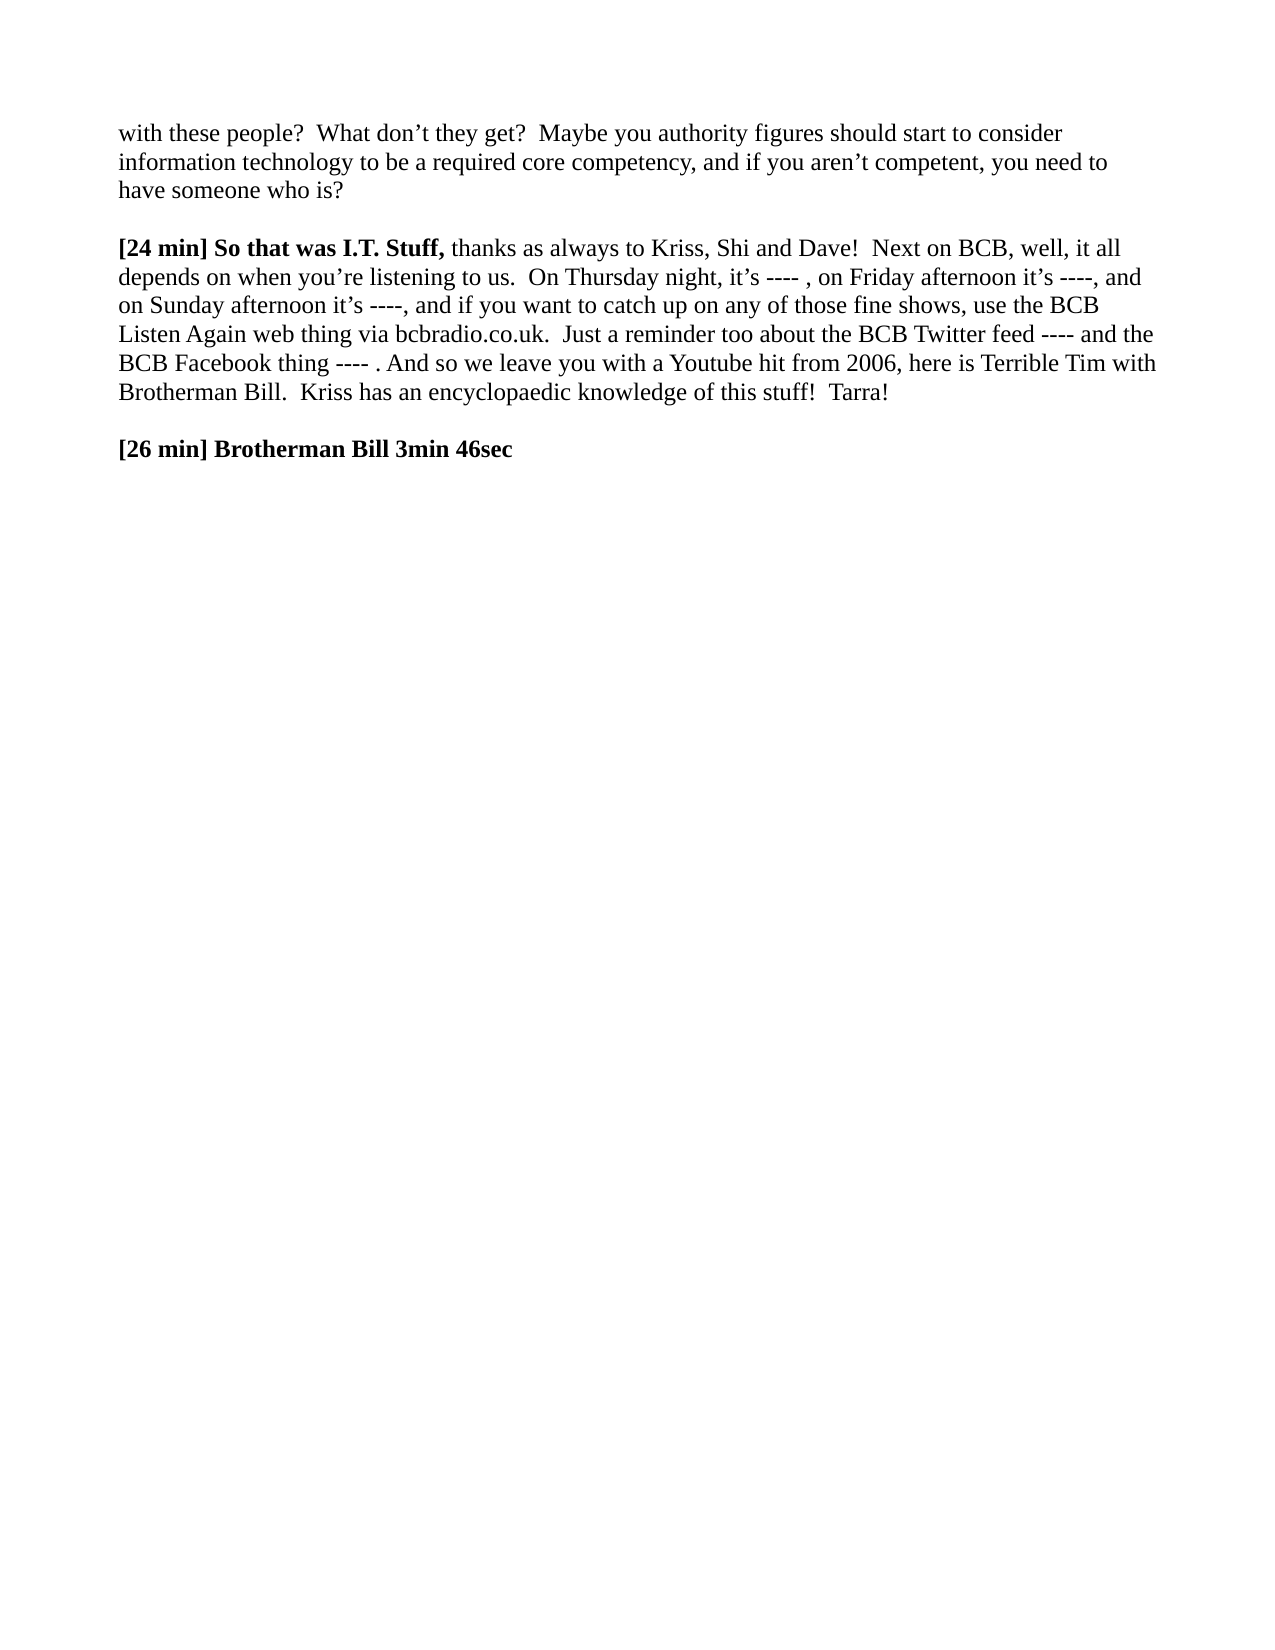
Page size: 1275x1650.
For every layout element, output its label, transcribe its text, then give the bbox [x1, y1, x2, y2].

text [24 min] So that was I.T. Stuff, thanks as always to Kriss, Shi and Dave! Next on BCB, well, it all depends on when you’re listening to us. On Thursday night, it’s ---- , on Friday afternoon it’s ----, and on Sunday afternoon it’s ----, and if you want to catch up on any of those fine shows, use the BCB Listen Again web thing via bcbradio.co.uk. Just a reminder too about the BCB Twitter feed ---- and the BCB Facebook thing ---- . And so we leave you with a Youtube hit from 2006, here is Terrible Tim with Brotherman Bill. Kriss has an encyclopaedic knowledge of this stuff! Tarra! [118, 233, 1157, 406]
text [26 min] Brotherman Bill 3min 46sec [118, 434, 1157, 463]
text with these people? What don’t they get? Maybe you authority figures should start to consider information technology to be a required core competency, and if you aren’t competent, you need to have someone who is? [118, 118, 1157, 204]
